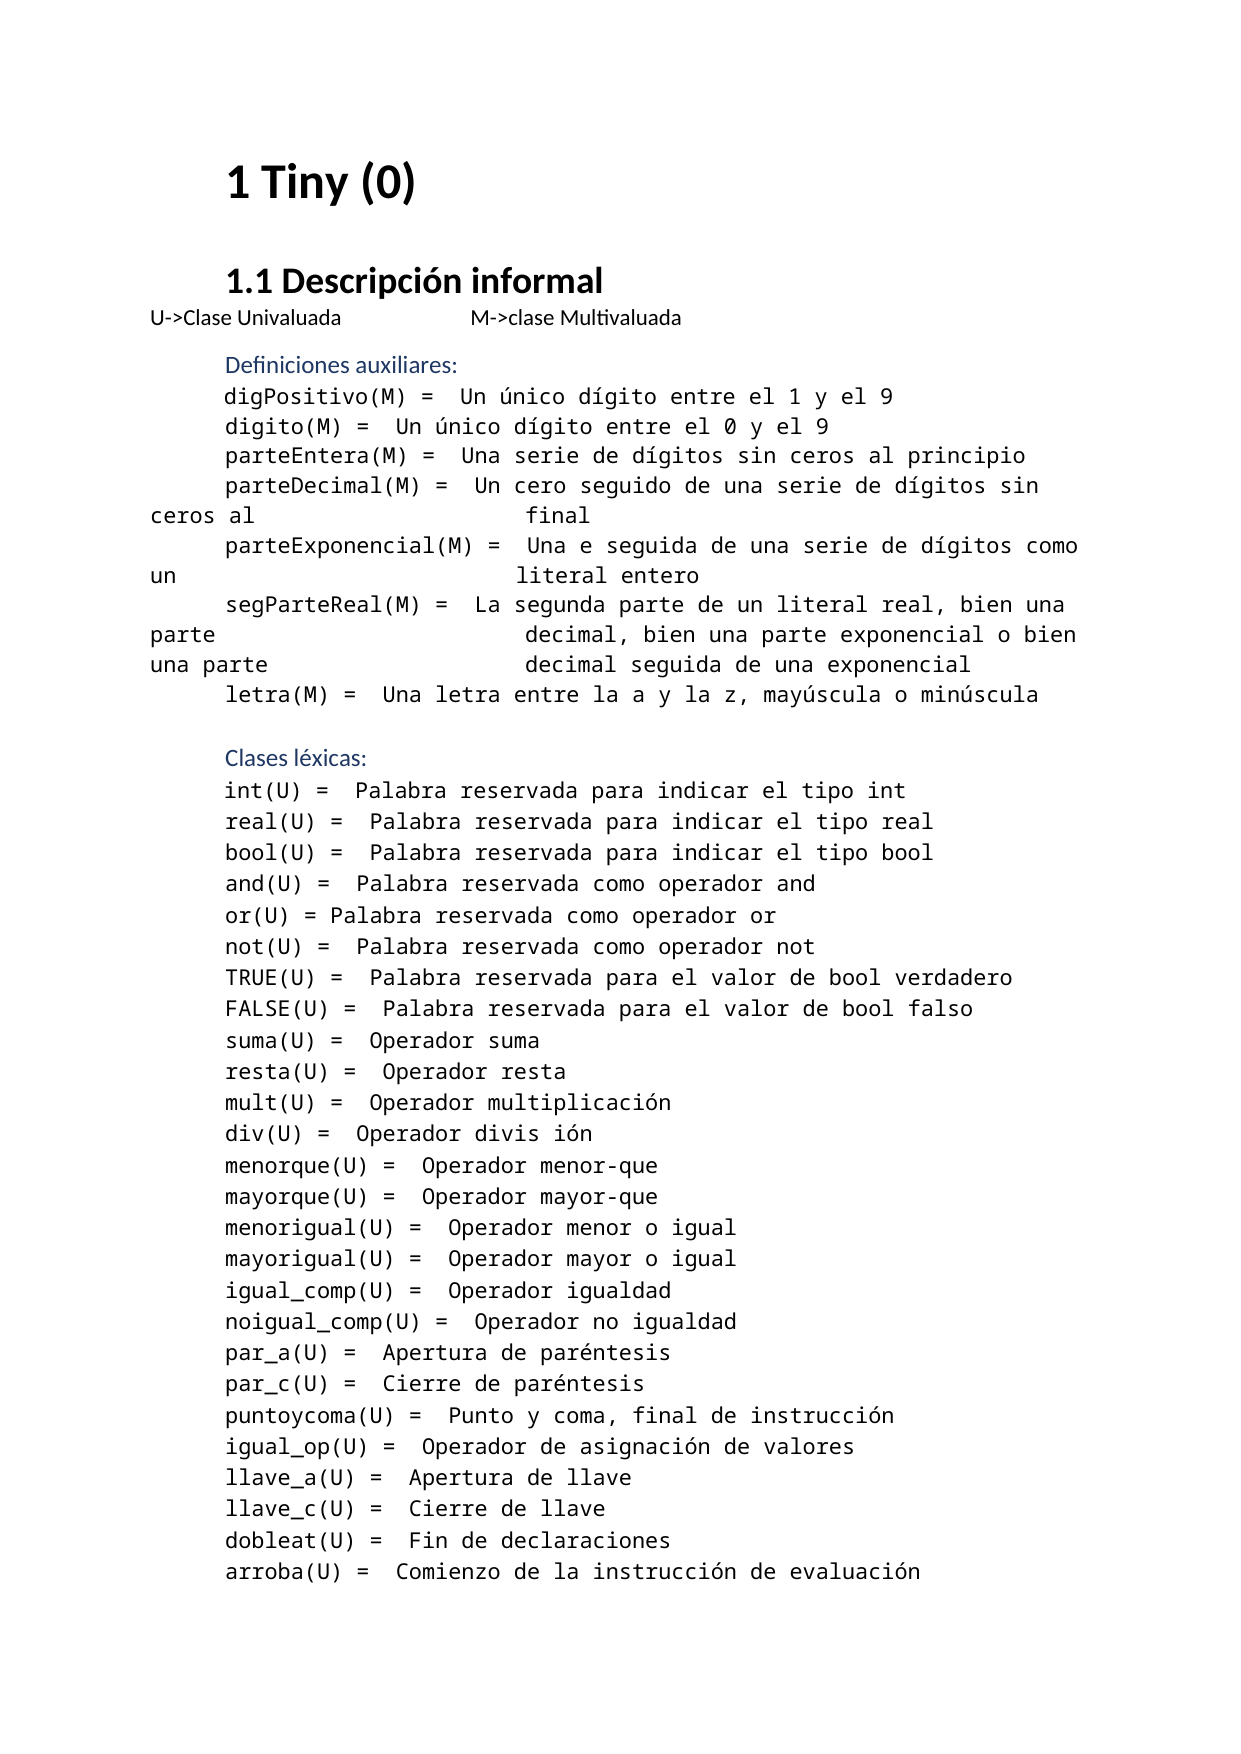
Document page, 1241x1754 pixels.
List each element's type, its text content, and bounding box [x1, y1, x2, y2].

list Definiciones auxiliares: [150, 349, 1090, 379]
list Clases léxicas: [150, 743, 1090, 773]
text digPositivo(M) = Un único dígito entre el 1 y el 9 digito(M) = Un único dígito entre el 0 y el 9 parteEntera(M) = Una serie de dígitos sin ceros al principio parteDecimal(M) = Un cero seguido de una serie de dígitos sin ceros al final parteExponencial(M) = Una e seguida de una serie de dígitos como un literal entero segParteReal(M) = La segunda parte de un literal real, bien una parte decimal, bien una parte exponencial o bien una parte decimal seguida de una exponencial letra(M) = Una letra entre la a y la z, mayúscula o minúscula [150, 381, 1090, 709]
text U->Clase Univaluada M->clase Multivaluada [150, 303, 1090, 331]
subtitle 1.1 Descripción informal [150, 257, 1090, 303]
subtitle 1 Tiny (0) [150, 150, 1090, 211]
text int(U) = Palabra reservada para indicar el tipo int real(U) = Palabra reservada para indicar el tipo real bool(U) = Palabra reservada para indicar el tipo bool and(U) = Palabra reservada como operador and or(U) = Palabra reservada como operador or not(U) = Palabra reservada como operador not TRUE(U) = Palabra reservada para el valor de bool verdadero FALSE(U) = Palabra reservada para el valor de bool falso suma(U) = Operador suma resta(U) = Operador resta mult(U) = Operador multiplicación div(U) = Operador divis ión menorque(U) = Operador menor-que mayorque(U) = Operador mayor-que menorigual(U) = Operador menor o igual mayorigual(U) = Operador mayor o igual igual_comp(U) = Operador igualdad noigual_comp(U) = Operador no igualdad par_a(U) = Apertura de paréntesis par_c(U) = Cierre de paréntesis puntoycoma(U) = Punto y coma, final de instrucción igual_op(U) = Operador de asignación de valores llave_a(U) = Apertura de llave llave_c(U) = Cierre de llave dobleat(U) = Fin de declaraciones arroba(U) = Comienzo de la instrucción de evaluación [150, 774, 1090, 1586]
